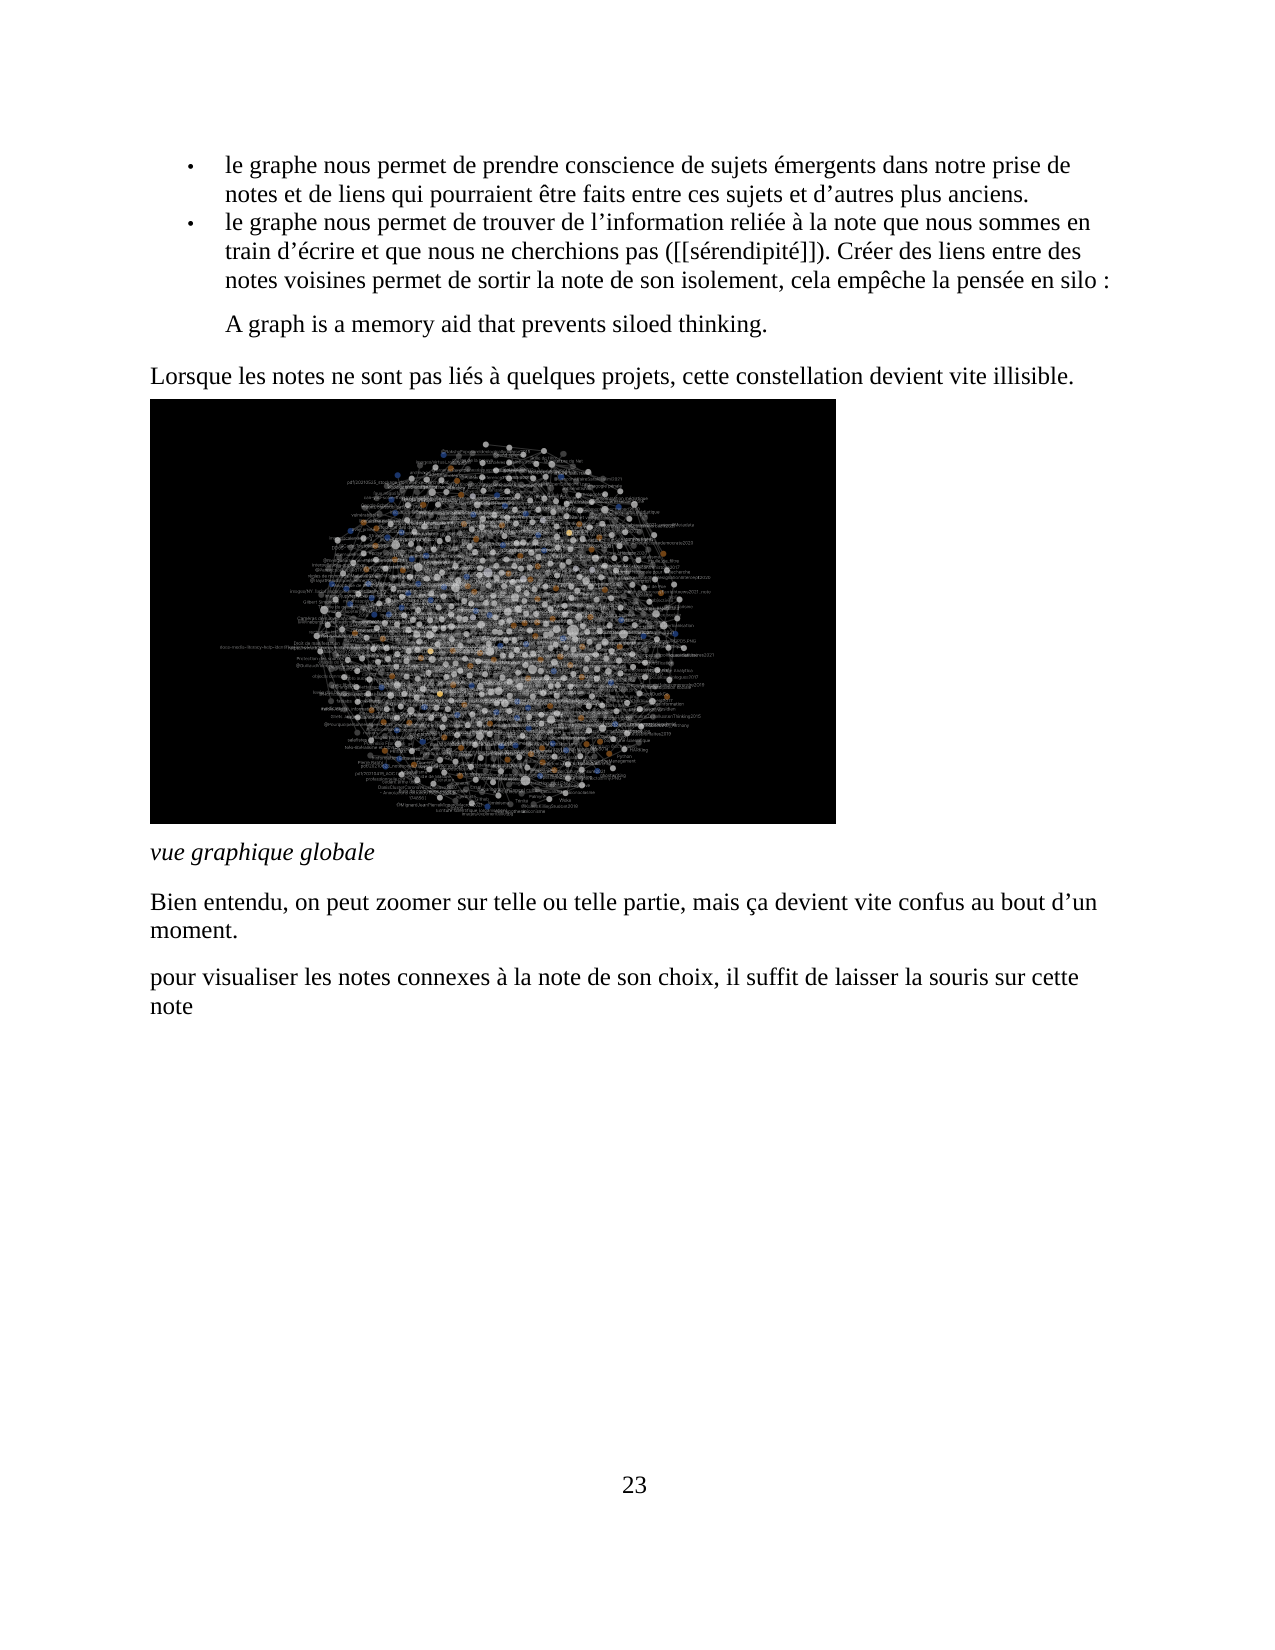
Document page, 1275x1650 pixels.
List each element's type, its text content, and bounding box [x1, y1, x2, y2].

text A graph is a memory aid that prevents siloed thinking. [225, 309, 1125, 337]
list le graphe nous permet de prendre conscience de sujets émergents dans notre prise de notes et de liens qui pourraient être faits entre ces sujets et d’autres plus anciens. [187, 150, 1125, 207]
picture [150, 399, 836, 824]
text Lorsque les notes ne sont pas liés à quelques projets, cette constellation devient vite illisible. [150, 361, 1125, 390]
text vue graphique globale [150, 837, 1125, 865]
text Bien entendu, on peut zoomer sur telle ou telle partie, mais ça devient vite confus au bout d’un moment. [150, 887, 1125, 944]
text pour visualiser les notes connexes à la note de son choix, il suffit de laisser la souris sur cette note [150, 962, 1125, 1020]
list le graphe nous permet de trouver de l’information reliée à la note que nous sommes en train d’écrire et que nous ne cherchions pas ([[sérendipité]]). Créer des liens entre des notes voisines permet de sortir la note de son isolement, cela empêche la pensée en silo : [187, 207, 1125, 294]
